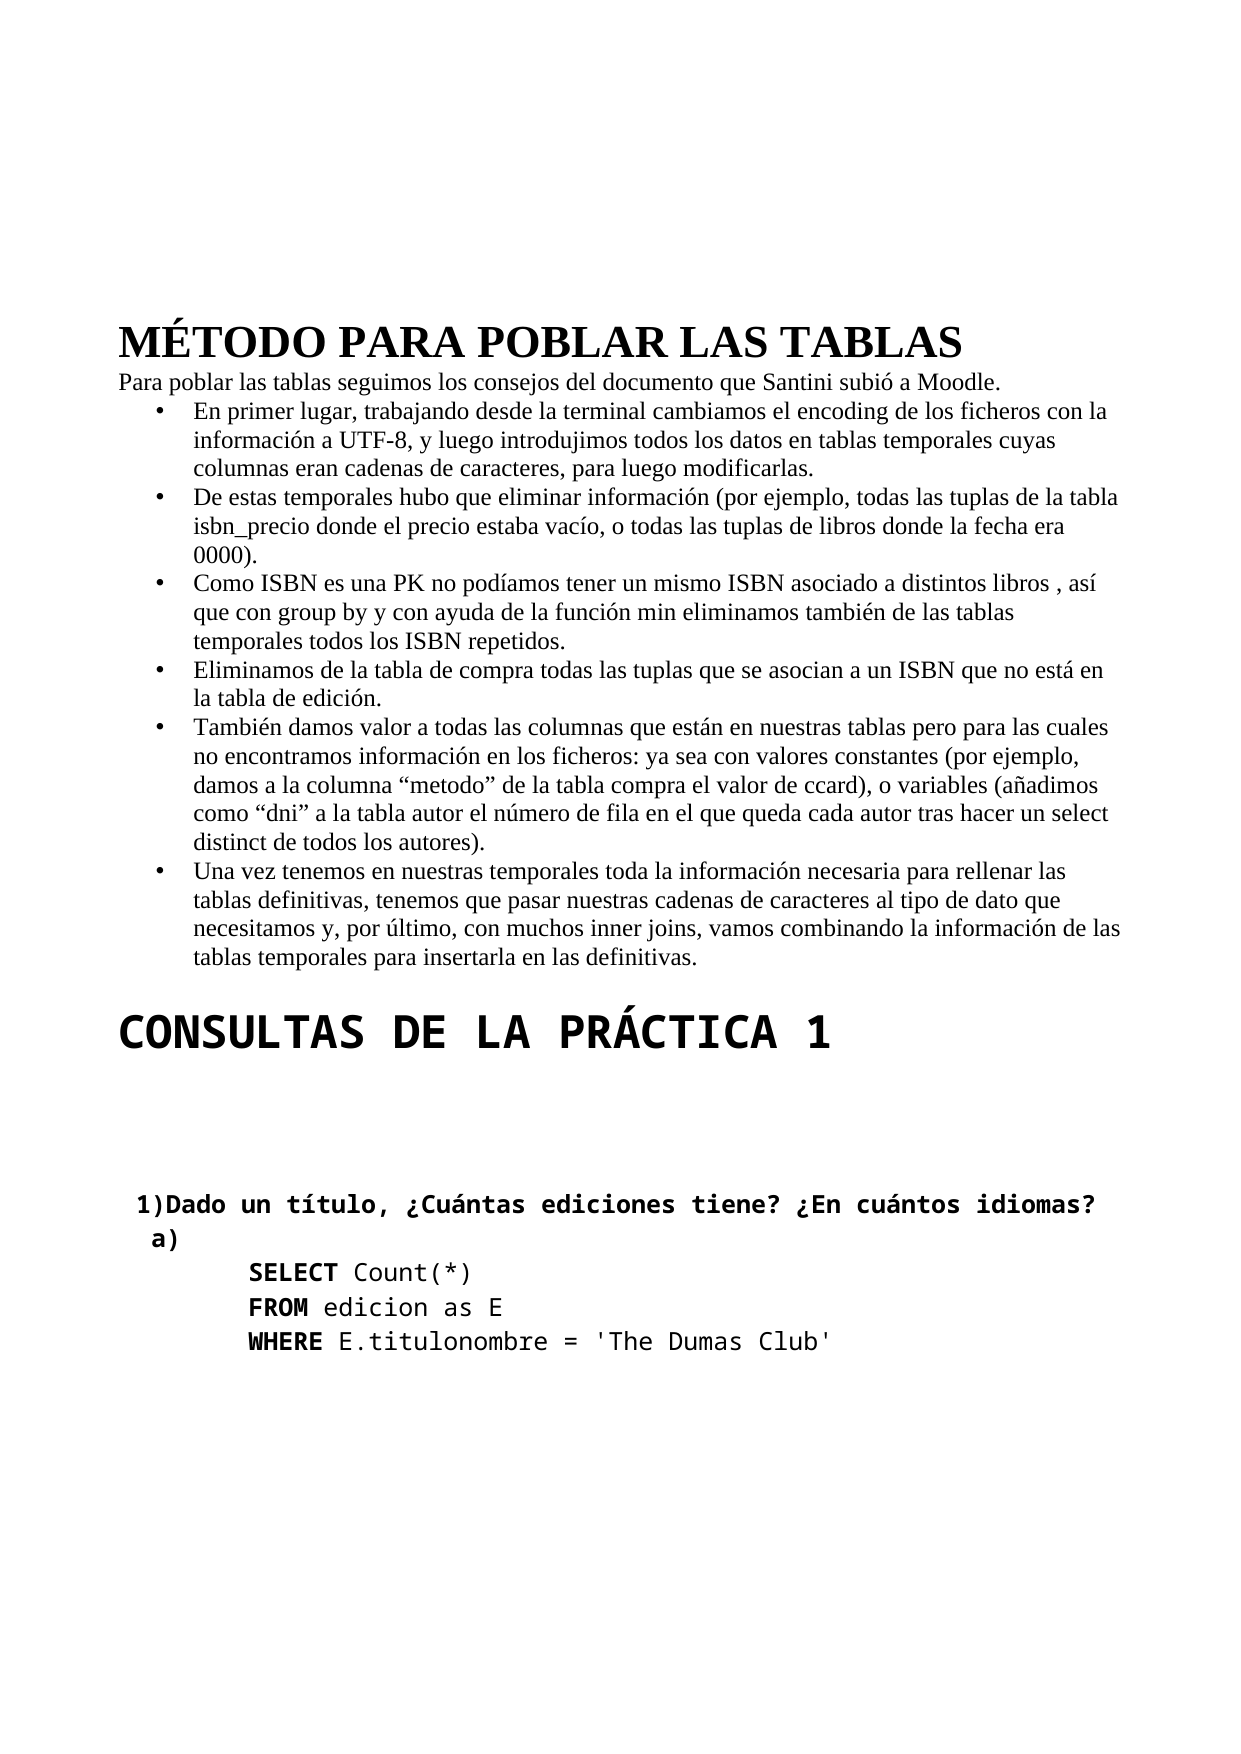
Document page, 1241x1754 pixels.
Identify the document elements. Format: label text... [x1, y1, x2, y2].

text a) [136, 1221, 1122, 1255]
text SELECT Count(*) [248, 1255, 1122, 1289]
list Una vez tenemos en nuestras temporales toda la información necesaria para rellenar las tablas definitivas, tenemos que pasar nuestras cadenas de caracteres al tipo de dato que necesitamos y, por último, con muchos inner joins, vamos combinando la información de las tablas temporales para insertarla en las definitivas. [156, 856, 1122, 971]
text 1)Dado un título, ¿Cuántas ediciones tiene? ¿En cuántos idiomas? [136, 1187, 1122, 1221]
list Eliminamos de la tabla de compra todas las tuplas que se asocian a un ISBN que no está en la tabla de edición. [156, 655, 1122, 712]
list En primer lugar, trabajando desde la terminal cambiamos el encoding de los ficheros con la información a UTF-8, y luego introdujimos todos los datos en tablas temporales cuyas columnas eran cadenas de caracteres, para luego modificarlas. [156, 396, 1122, 482]
text MÉTODO PARA POBLAR LAS TABLAS [118, 314, 1122, 367]
list De estas temporales hubo que eliminar información (por ejemplo, todas las tuplas de la tabla isbn_precio donde el precio estaba vacío, o todas las tuplas de libros donde la fecha era 0000). [156, 482, 1122, 568]
text Para poblar las tablas seguimos los consejos del documento que Santini subió a Moodle. [118, 367, 1122, 396]
list También damos valor a todas las columnas que están en nuestras tablas pero para las cuales no encontramos información en los ficheros: ya sea con valores constantes (por ejemplo, damos a la columna “metodo” de la tabla compra el valor de ccard), o variables (añadimos como “dni” a la tabla autor el número de fila en el que queda cada autor tras hacer un select distinct de todos los autores). [156, 712, 1122, 856]
text WHERE E.titulonombre = 'The Dumas Club' [248, 1323, 1122, 1357]
text FROM edicion as E [248, 1289, 1122, 1323]
text CONSULTAS DE LA PRÁCTICA 1 [118, 1000, 1122, 1062]
list Como ISBN es una PK no podíamos tener un mismo ISBN asociado a distintos libros , así que con group by y con ayuda de la función min eliminamos también de las tablas temporales todos los ISBN repetidos. [156, 568, 1122, 655]
